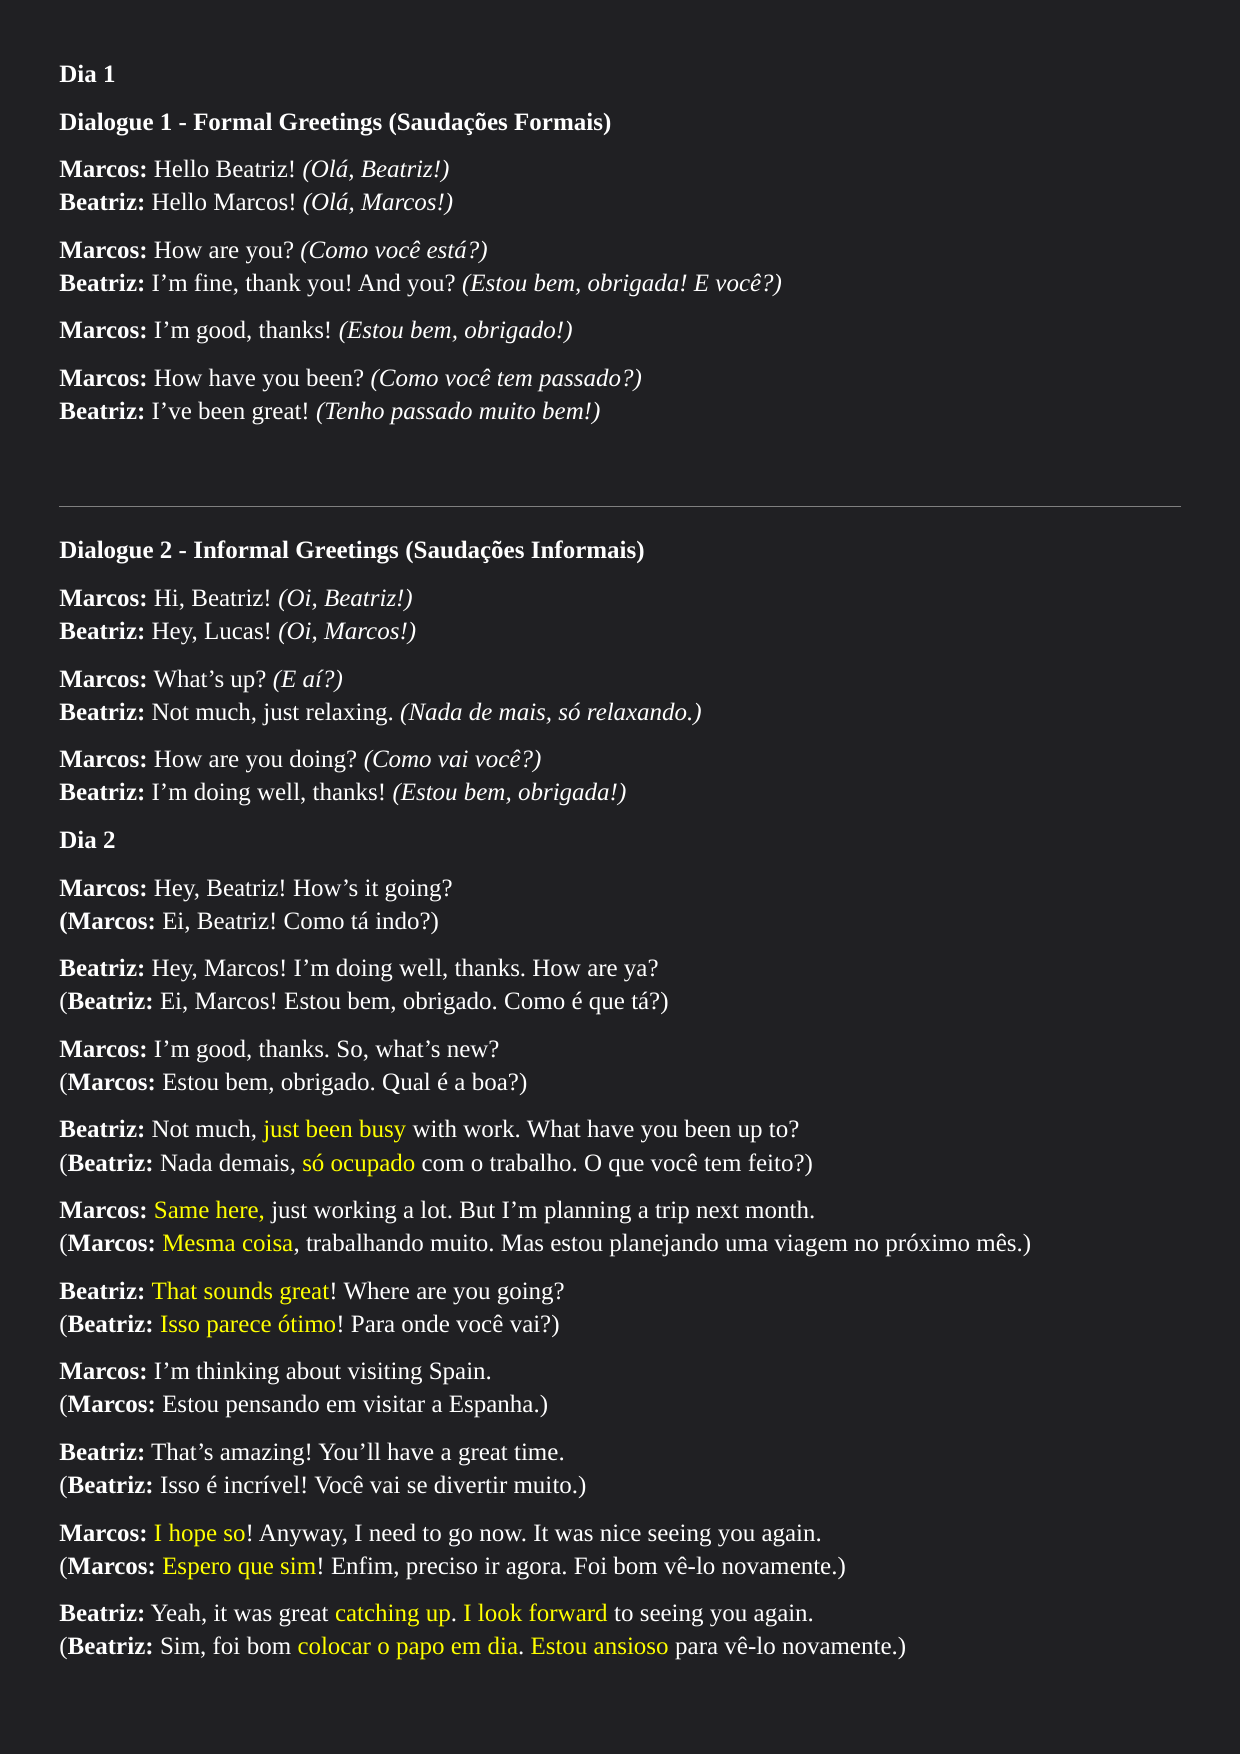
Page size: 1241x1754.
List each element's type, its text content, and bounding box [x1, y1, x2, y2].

text Marcos: Hi, Beatriz! (Oi, Beatriz!) Beatriz: Hey, Lucas! (Oi, Marcos!) [59, 583, 1181, 645]
text Marcos: How are you doing? (Como vai você?) Beatriz: I’m doing well, thanks! (Estou bem, obrigada!) [59, 744, 1181, 806]
text Beatriz: That sounds great! Where are you going? (Beatriz: Isso parece ótimo! Para onde você vai?) [59, 1276, 1181, 1338]
text Dialogue 1 - Formal Greetings (Saudações Formais) [59, 107, 1181, 135]
text Marcos: I’m thinking about visiting Spain. (Marcos: Estou pensando em visitar a Espanha.) [59, 1356, 1181, 1418]
text Marcos: How have you been? (Como você tem passado?) Beatriz: I’ve been great! (Tenho passado muito bem!) [59, 363, 1181, 425]
text Dia 1 [59, 59, 1181, 88]
text Beatriz: That’s amazing! You’ll have a great time. (Beatriz: Isso é incrível! Você vai se divertir muito.) [59, 1437, 1181, 1499]
text Marcos: I hope so! Anyway, I need to go now. It was nice seeing you again. (Marcos: Espero que sim! Enfim, preciso ir agora. Foi bom vê-lo novamente.) [59, 1518, 1181, 1579]
text Beatriz: Yeah, it was great catching up. I look forward to seeing you again. (Beatriz: Sim, foi bom colocar o papo em dia. Estou ansioso para vê-lo novamente.) [59, 1598, 1181, 1660]
text Marcos: Hello Beatriz! (Olá, Beatriz!) Beatriz: Hello Marcos! (Olá, Marcos!) [59, 154, 1181, 216]
text Marcos: What’s up? (E aí?) Beatriz: Not much, just relaxing. (Nada de mais, só relaxando.) [59, 664, 1181, 726]
text Dialogue 2 - Informal Greetings (Saudações Informais) [59, 536, 1181, 564]
text Dia 2 [59, 825, 1181, 854]
text Beatriz: Not much, just been busy with work. What have you been up to? (Beatriz: Nada demais, só ocupado com o trabalho. O que você tem feito?) [59, 1114, 1181, 1176]
text Beatriz: Hey, Marcos! I’m doing well, thanks. How are ya? (Beatriz: Ei, Marcos! Estou bem, obrigado. Como é que tá?) [59, 953, 1181, 1015]
text Marcos: Same here, just working a lot. But I’m planning a trip next month. (Marcos: Mesma coisa, trabalhando muito. Mas estou planejando uma viagem no próximo mês.) [59, 1195, 1181, 1257]
text Marcos: Hey, Beatriz! How’s it going? (Marcos: Ei, Beatriz! Como tá indo?) [59, 873, 1181, 934]
text Marcos: How are you? (Como você está?) Beatriz: I’m fine, thank you! And you? (Estou bem, obrigada! E você?) [59, 235, 1181, 297]
text Marcos: I’m good, thanks! (Estou bem, obrigado!) [59, 316, 1181, 344]
text Marcos: I’m good, thanks. So, what’s new? (Marcos: Estou bem, obrigado. Qual é a boa?) [59, 1034, 1181, 1096]
